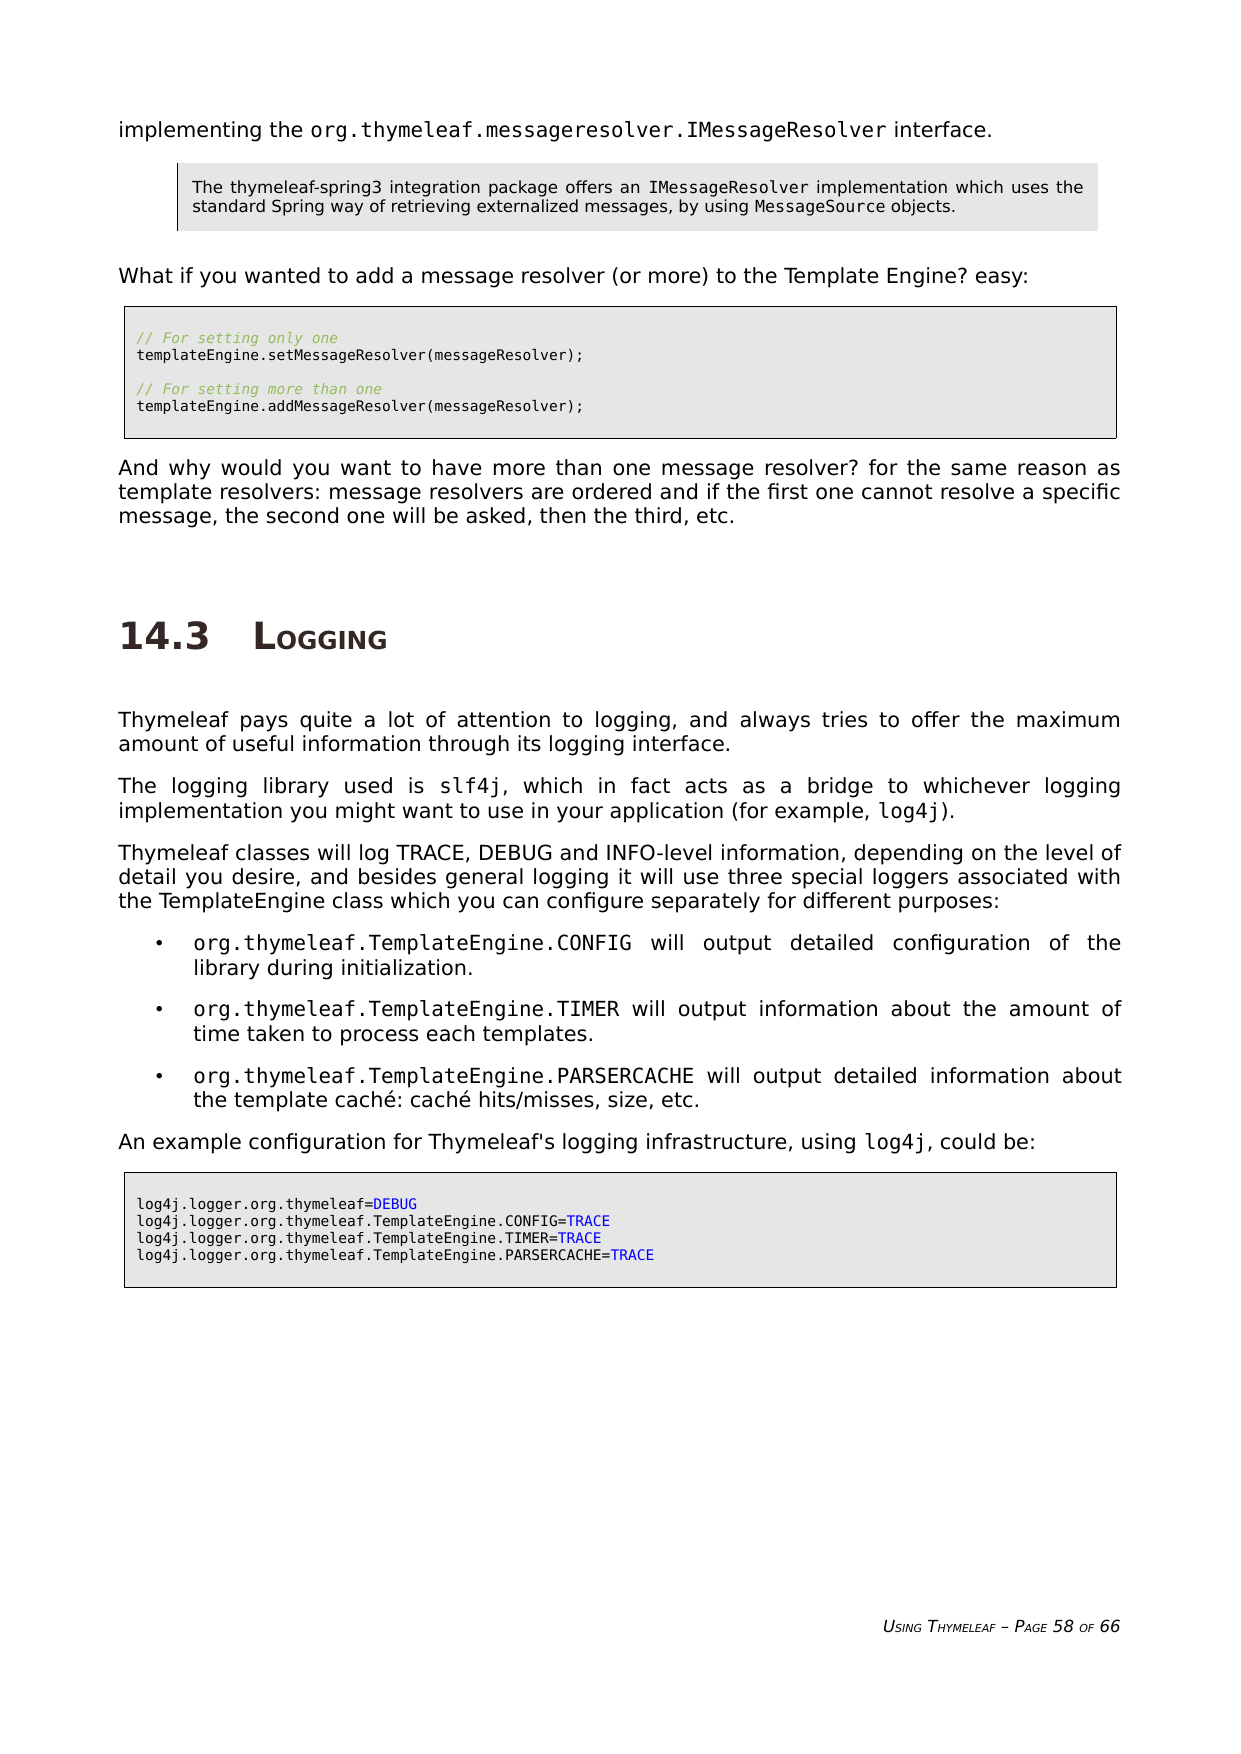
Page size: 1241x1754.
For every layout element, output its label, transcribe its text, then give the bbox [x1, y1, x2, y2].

list org.thymeleaf.TemplateEngine.TIMER will output information about the amount of time taken to process each templates. [156, 997, 1122, 1046]
text Thymeleaf classes will log TRACE, DEBUG and INFO-level information, depending on the level of detail you desire, and besides general logging it will use three special loggers associated with the TemplateEngine class which you can configure separately for different purposes: [118, 841, 1122, 913]
list org.thymeleaf.TemplateEngine.PARSERCACHE will output detailed information about the template caché: caché hits/misses, size, etc. [156, 1064, 1122, 1112]
text The thymeleaf-spring3 integration package offers an IMessageResolver implementation which uses the standard Spring way of retrieving externalized messages, by using MessageSource objects. [178, 163, 1098, 231]
text The logging library used is slf4j, which in fact acts as a bridge to whichever logging implementation you might want to use in your application (for example, log4j). [118, 774, 1122, 823]
list org.thymeleaf.TemplateEngine.CONFIG will output detailed configuration of the library during initialization. [156, 931, 1122, 980]
text implementing the org.thymeleaf.messageresolver.IMessageResolver interface. [118, 118, 1122, 142]
subtitle Logging [118, 614, 1122, 658]
text Thymeleaf pays quite a lot of attention to logging, and always tries to offer the maximum amount of useful information through its logging interface. [118, 708, 1122, 757]
text log4j.logger.org.thymeleaf=DEBUG log4j.logger.org.thymeleaf.TemplateEngine.CONFIG=TRACE log4j.logger.org.thymeleaf.TemplateEngine.TIMER=TRACE log4j.logger.org.thymeleaf.TemplateEngine.PARSERCACHE=TRACE [125, 1173, 1116, 1287]
text And why would you want to have more than one message resolver? for the same reason as template resolvers: message resolvers are ordered and if the first one cannot resolve a specific message, the second one will be asked, then the third, etc. [118, 456, 1122, 529]
text An example configuration for Thymeleaf's logging infrastructure, using log4j, could be: [118, 1130, 1122, 1154]
text // For setting only one templateEngine.setMessageResolver(messageResolver); // For setting more than one templateEngine.addMessageResolver(messageResolver); [125, 307, 1116, 438]
text What if you wanted to add a message resolver (or more) to the Template Engine? easy: [118, 264, 1122, 288]
